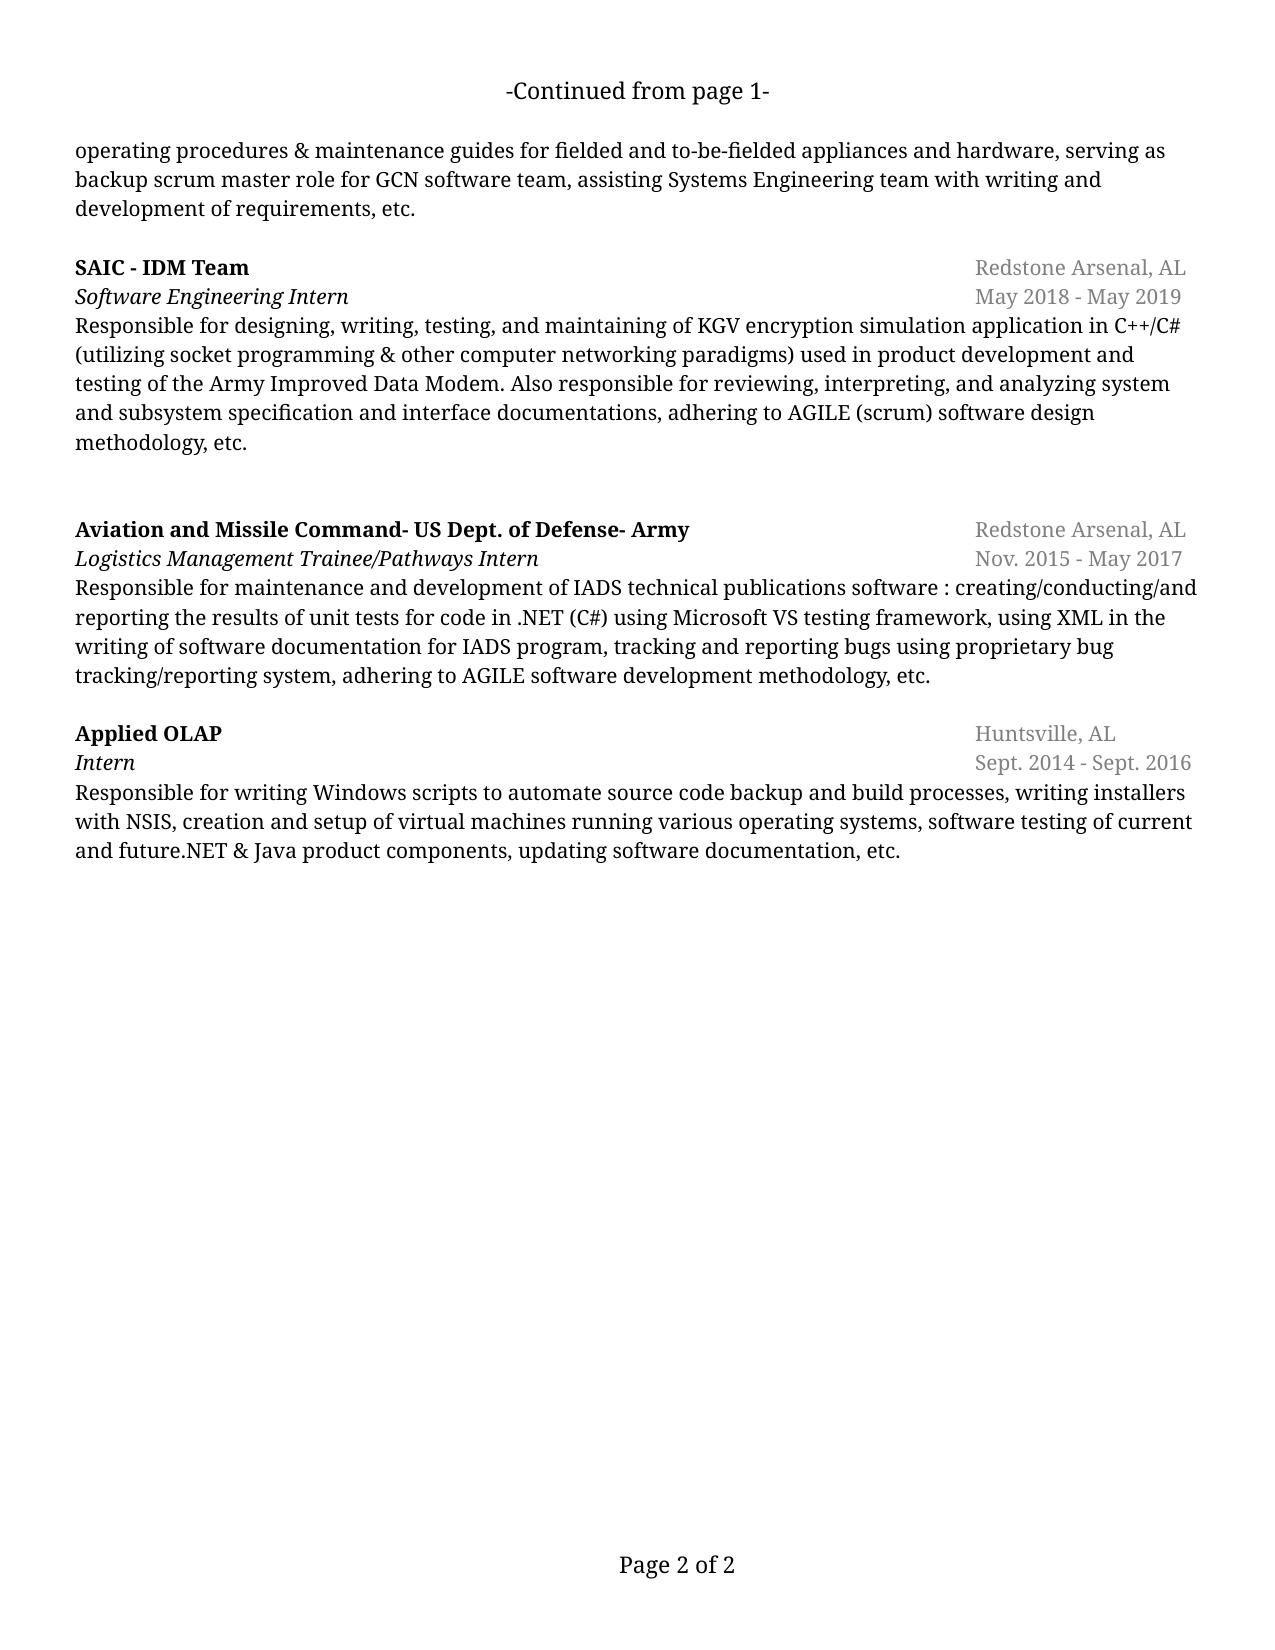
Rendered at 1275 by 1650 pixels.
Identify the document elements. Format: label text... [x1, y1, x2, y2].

text SAIC - IDM Team Redstone Arsenal, AL Software Engineering Intern May 2018 - May 2019 [75, 252, 1200, 310]
text Responsible for designing, writing, testing, and maintaining of KGV encryption simulation application in C++/C# (utilizing socket programming & other computer networking paradigms) used in product development and testing of the Army Improved Data Modem. Also responsible for reviewing, interpreting, and analyzing system and subsystem specification and interface documentations, adhering to AGILE (scrum) software design methodology, etc. Aviation and Missile Command- US Dept. of Defense- Army Redstone Arsenal, AL [75, 310, 1200, 543]
text operating procedures & maintenance guides for fielded and to-be-fielded appliances and hardware, serving as backup scrum master role for GCN software team, assisting Systems Engineering team with writing and development of requirements, etc. [75, 135, 1200, 222]
text Responsible for writing Windows scripts to automate source code backup and build processes, writing installers with NSIS, creation and setup of virtual machines running various operating systems, software testing of current and future.NET & Java product components, updating software documentation, etc. [75, 777, 1200, 864]
text Logistics Management Trainee/Pathways Intern Nov. 2015 - May 2017 Responsible for maintenance and development of IADS technical publications software : creating/conducting/and reporting the results of unit tests for code in .NET (C#) using Microsoft VS testing framework, using XML in the writing of software documentation for IADS program, tracking and reporting bugs using proprietary bug tracking/reporting system, adhering to AGILE software development methodology, etc. [75, 543, 1200, 689]
text Intern Sept. 2014 - Sept. 2016 [75, 747, 1200, 777]
text Applied OLAP Huntsville, AL [75, 689, 1200, 747]
